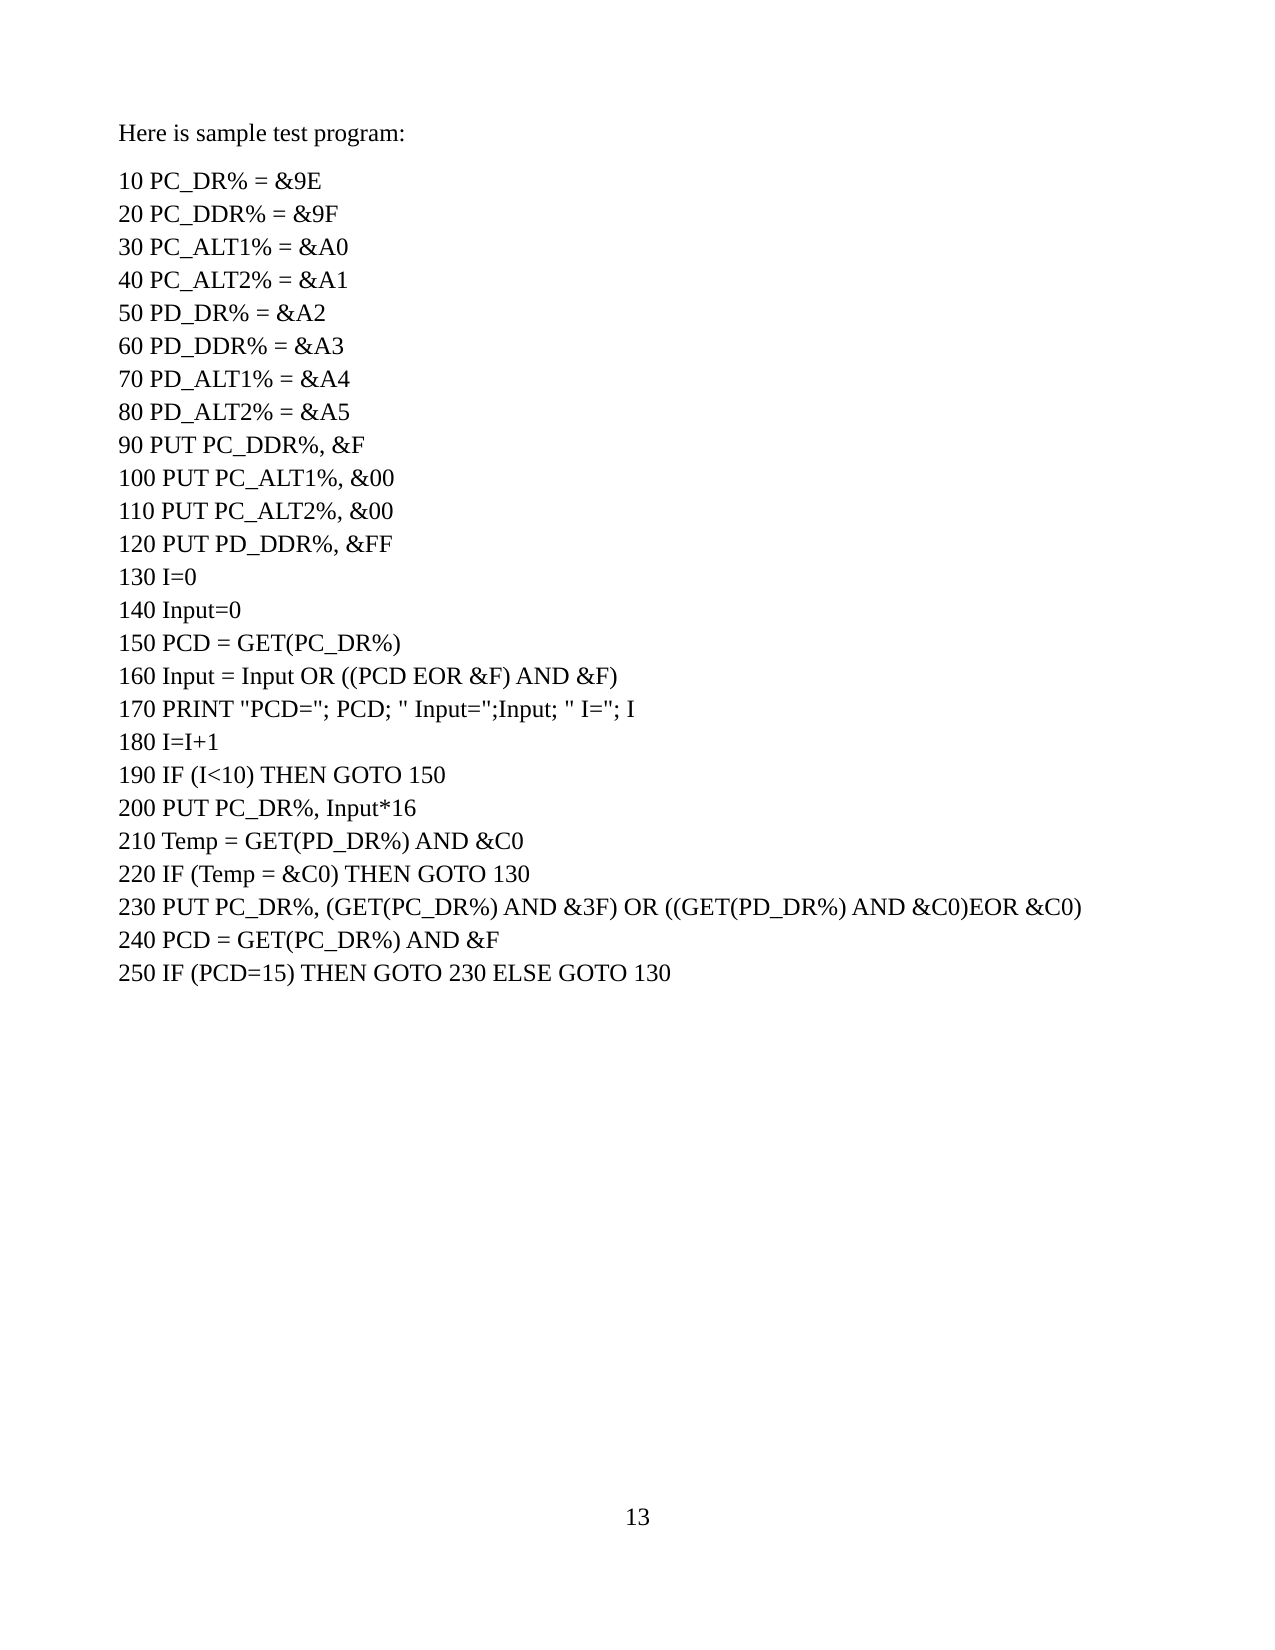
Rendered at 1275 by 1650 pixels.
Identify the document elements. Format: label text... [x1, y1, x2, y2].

text Here is sample test program: [118, 118, 1157, 147]
text 10 PC_DR% = &9E 20 PC_DDR% = &9F 30 PC_ALT1% = &A0 40 PC_ALT2% = &A1 50 PD_DR% = &A2 60 PD_DDR% = &A3 70 PD_ALT1% = &A4 80 PD_ALT2% = &A5 90 PUT PC_DDR%, &F 100 PUT PC_ALT1%, &00 110 PUT PC_ALT2%, &00 120 PUT PD_DDR%, &FF 130 I=0 140 Input=0 150 PCD = GET(PC_DR%) 160 Input = Input OR ((PCD EOR &F) AND &F) 170 PRINT "PCD="; PCD; " Input=";Input; " I="; I 180 I=I+1 190 IF (I<10) THEN GOTO 150 200 PUT PC_DR%, Input*16 210 Temp = GET(PD_DR%) AND &C0 220 IF (Temp = &C0) THEN GOTO 130 230 PUT PC_DR%, (GET(PC_DR%) AND &3F) OR ((GET(PD_DR%) AND &C0)EOR &C0) 240 PCD = GET(PC_DR%) AND &F 250 IF (PCD=15) THEN GOTO 230 ELSE GOTO 130 [118, 166, 1157, 987]
